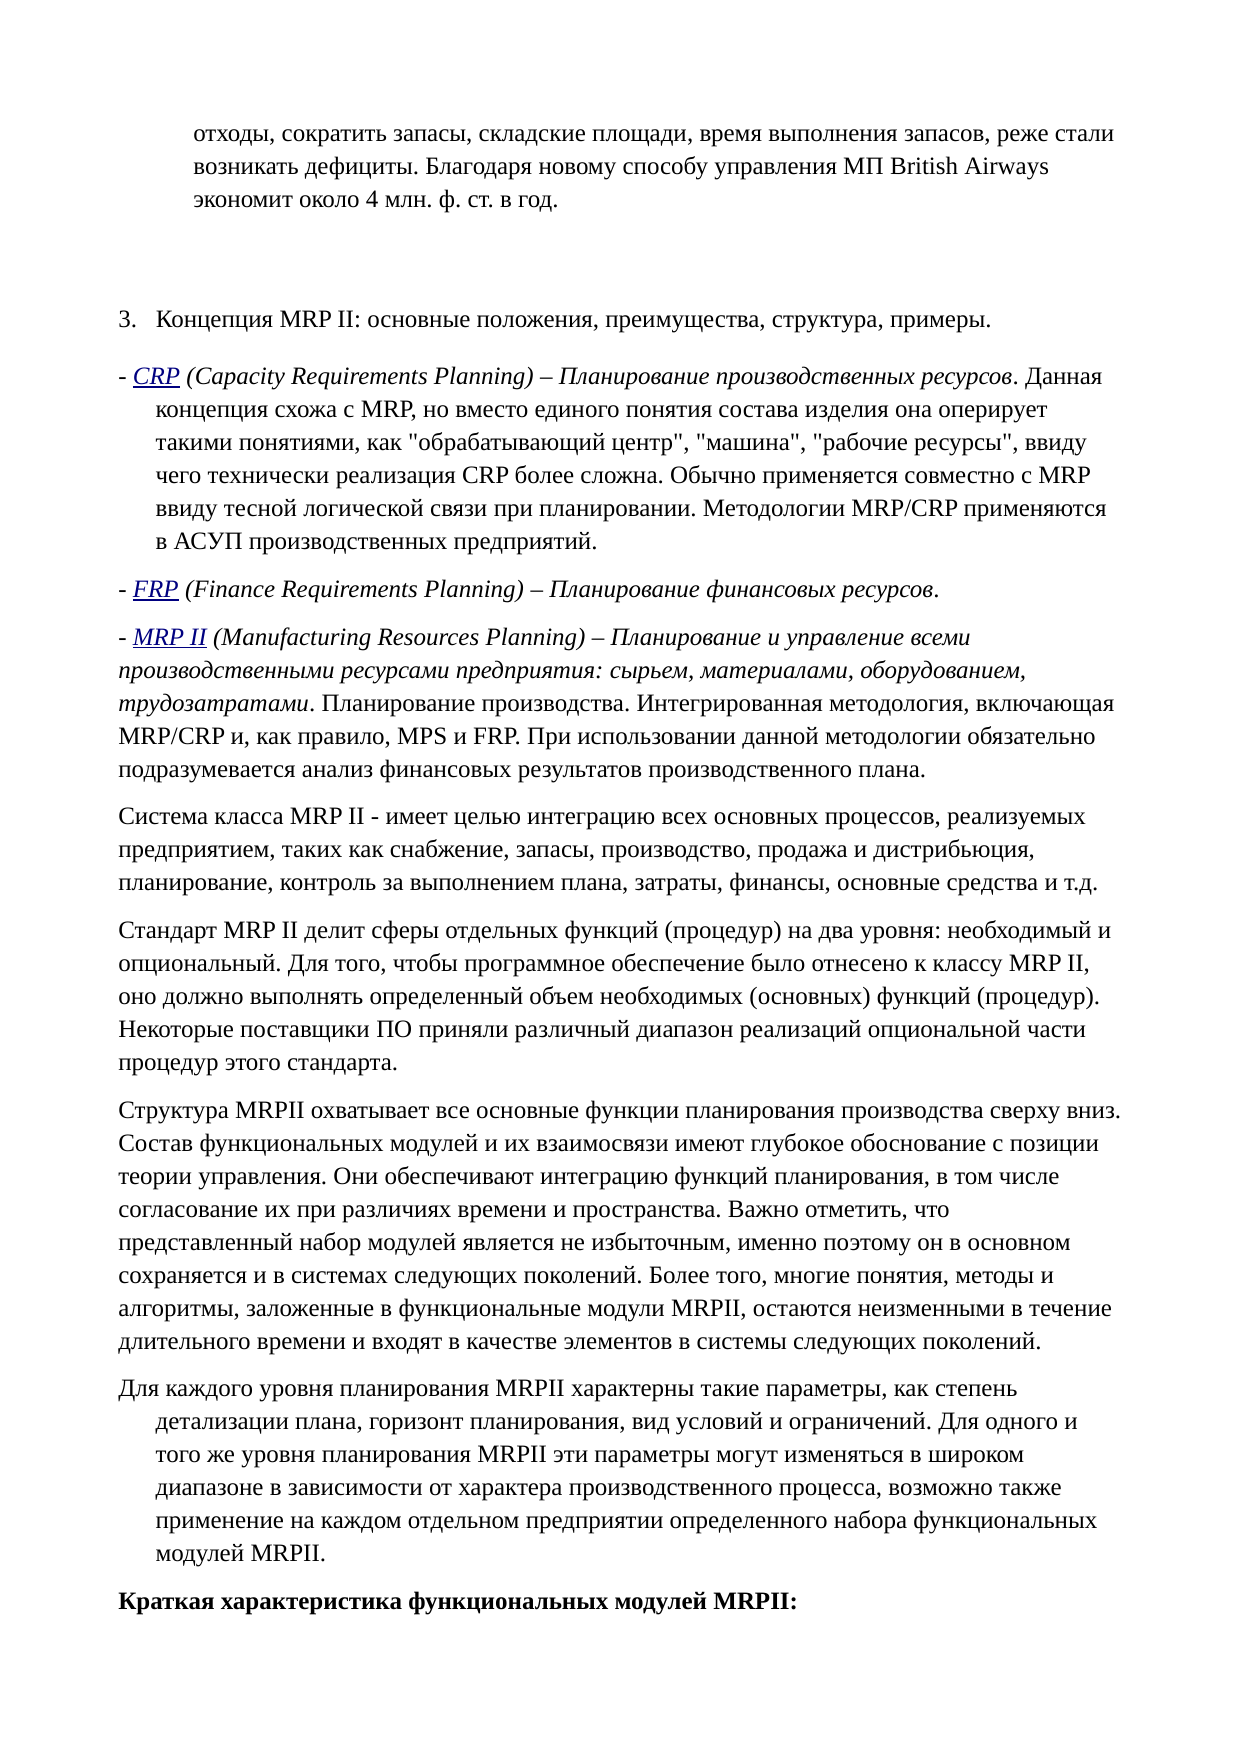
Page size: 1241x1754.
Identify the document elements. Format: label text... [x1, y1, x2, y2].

text - MRP II (Manufacturing Resources Planning) – Планирование и управление всеми производственными ресурсами предприятия: сырьем, материалами, оборудованием, трудозатратами. Планирование производства. Интегрированная методология, включающая MRP/CRP и, как правило, MPS и FRP. При использовании данной методологии обязательно подразумевается анализ финансовых результатов производственного плана. [118, 622, 1122, 782]
text отходы, сократить запасы, складские площади, время выполнения запасов, реже стали возникать дефициты. Благодаря новому способу управления МП British Airways экономит около 4 млн. ф. ст. в год. [193, 118, 1122, 213]
text Краткая характеристика функциональных модулей MRPII: [118, 1586, 1122, 1615]
list Концепция MRP II: основные положения, преимущества, структура, примеры. [118, 304, 1122, 333]
text - FRP (Finance Requirements Planning) – Планирование финансовых ресурсов. [118, 574, 1122, 603]
text Система класса MRP II - имеет целью интеграцию всех основных процессов, реализуемых предприятием, таких как снабжение, запасы, производство, продажа и дистрибьюция, планирование, контроль за выполнением плана, затраты, финансы, основные средства и т.д. [118, 801, 1122, 896]
text Для каждого уровня планирования MRPII характерны такие параметры, как степень детализации плана, горизонт планирования, вид условий и ограничений. Для одного и того же уровня планирования MRPII эти параметры могут изменяться в широком диапазоне в зависимости от характера производственного процесса, возможно также применение на каждом отдельном предприятии определенного набора функциональных модулей MRPII. [118, 1373, 1122, 1567]
text Стандарт MRP II делит сферы отдельных функций (процедур) на два уровня: необходимый и опциональный. Для того, чтобы программное обеспечение было отнесено к классу MRP II, оно должно выполнять определенный объем необходимых (основных) функций (процедур). Некоторые поставщики ПО приняли различный диапазон реализаций опциональной части процедур этого стандарта. [118, 915, 1122, 1076]
text Структура MRPII охватывает все основные функции планирования производства сверху вниз. Состав функциональных модулей и их взаимосвязи имеют глубокое обоснование с позиции теории управления. Они обеспечивают интеграцию функций планирования, в том числе согласование их при различиях времени и пространства. Важно отметить, что представленный набор модулей является не избыточным, именно поэтому он в основном сохраняется и в системах следующих поколений. Более того, многие понятия, методы и алгоритмы, заложенные в функциональные модули MRPII, остаются неизменными в течение длительного времени и входят в качестве элементов в системы следующих поколений. [118, 1095, 1122, 1354]
text - CRP (Capacity Requirements Planning) – Планирование производственных ресурсов. Данная концепция схожа с MRP, но вместо единого понятия состава изделия она оперирует такими понятиями, как "обрабатывающий центр", "машина", "рабочие ресурсы", ввиду чего технически реализация CRP более сложна. Обычно применяется совместно с MRP ввиду тесной логической связи при планировании. Методологии MRP/CRP применяются в АСУП производственных предприятий. [118, 361, 1122, 555]
